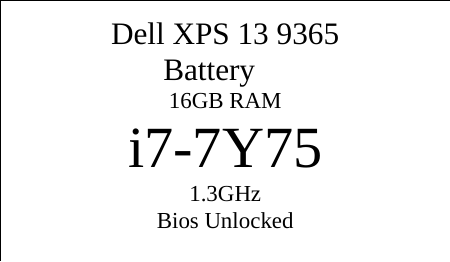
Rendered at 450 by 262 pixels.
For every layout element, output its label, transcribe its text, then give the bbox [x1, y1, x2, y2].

text 16GB RAM [15, 87, 435, 113]
text Dell XPS 13 9365 [15, 15, 435, 51]
text 1.3GHz [15, 180, 435, 207]
text Bios Unlocked [15, 207, 435, 233]
text Battery ✅ [15, 51, 435, 87]
text i7-7Y75 [15, 113, 435, 180]
